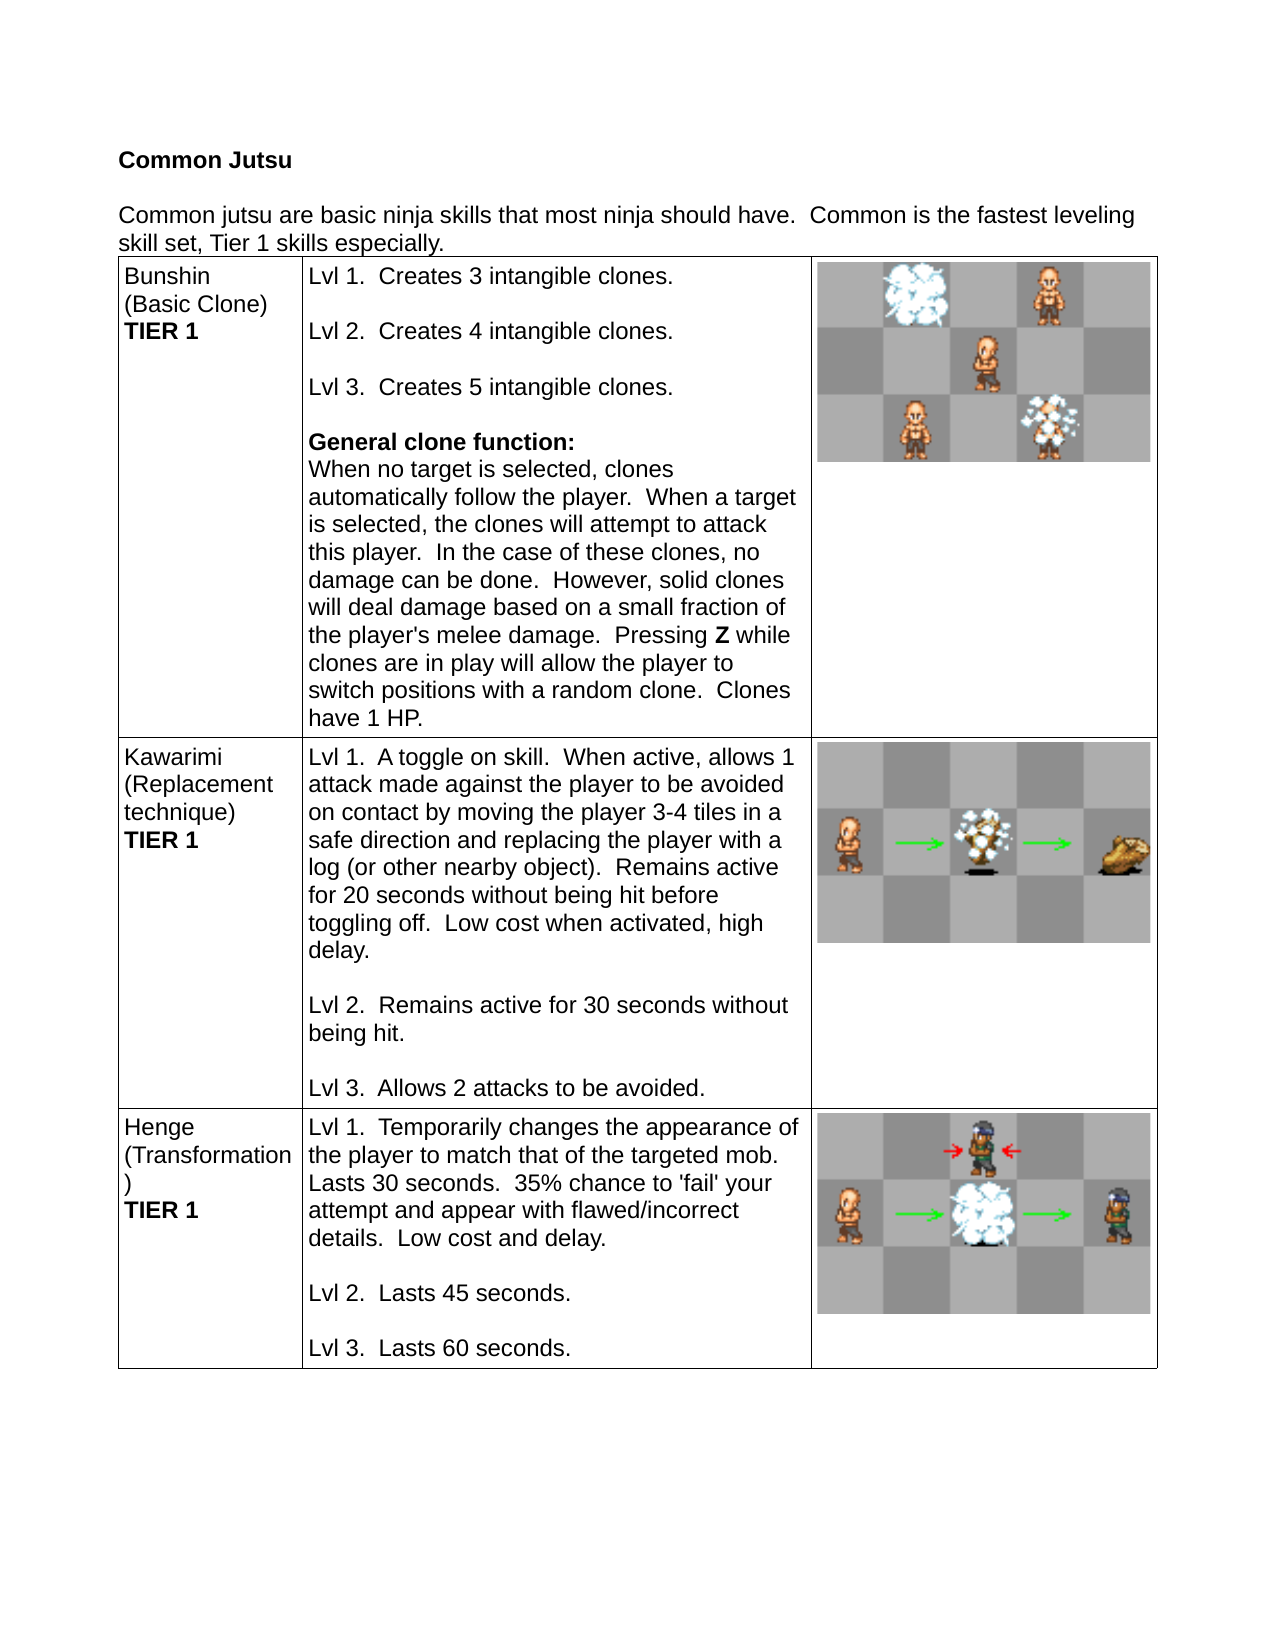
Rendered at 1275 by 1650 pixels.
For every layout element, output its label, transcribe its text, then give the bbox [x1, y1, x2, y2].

picture [817, 742, 1151, 943]
picture [817, 262, 1151, 462]
picture [817, 1113, 1151, 1314]
table_header Bunshin (Basic Clone) TIER 1 [119, 257, 302, 737]
table_cell [812, 738, 1157, 1107]
table_cell [812, 1109, 1157, 1367]
table_cell Henge (Transformation) TIER 1 [119, 1109, 302, 1367]
table_header [812, 257, 1157, 737]
text Common Jutsu [118, 146, 1157, 173]
table_cell Kawarimi (Replacement technique) TIER 1 [119, 738, 302, 1107]
table_header Lvl 1. Creates 3 intangible clones. Lvl 2. Creates 4 intangible clones. Lvl 3. Creates 5 intangible clones. General clone function: When no target is selected, clones automatically follow the player. When a target is selected, the clones will attempt to attack this player. In the case of these clones, no damage can be done. However, solid clones will deal damage based on a small fraction of the player's melee damage. Pressing Z while clones are in play will allow the player to switch positions with a random clone. Clones have 1 HP. [303, 257, 811, 737]
table_cell Lvl 1. Temporarily changes the appearance of the player to match that of the targeted mob. Lasts 30 seconds. 35% chance to 'fail' your attempt and appear with flawed/incorrect details. Low cost and delay. Lvl 2. Lasts 45 seconds. Lvl 3. Lasts 60 seconds. [303, 1109, 811, 1367]
text Common jutsu are basic ninja skills that most ninja should have. Common is the fastest leveling skill set, Tier 1 skills especially. [118, 201, 1157, 256]
table_cell Lvl 1. A toggle on skill. When active, allows 1 attack made against the player to be avoided on contact by moving the player 3-4 tiles in a safe direction and replacing the player with a log (or other nearby object). Remains active for 20 seconds without being hit before toggling off. Low cost when activated, high delay. Lvl 2. Remains active for 30 seconds without being hit. Lvl 3. Allows 2 attacks to be avoided. [303, 738, 811, 1107]
